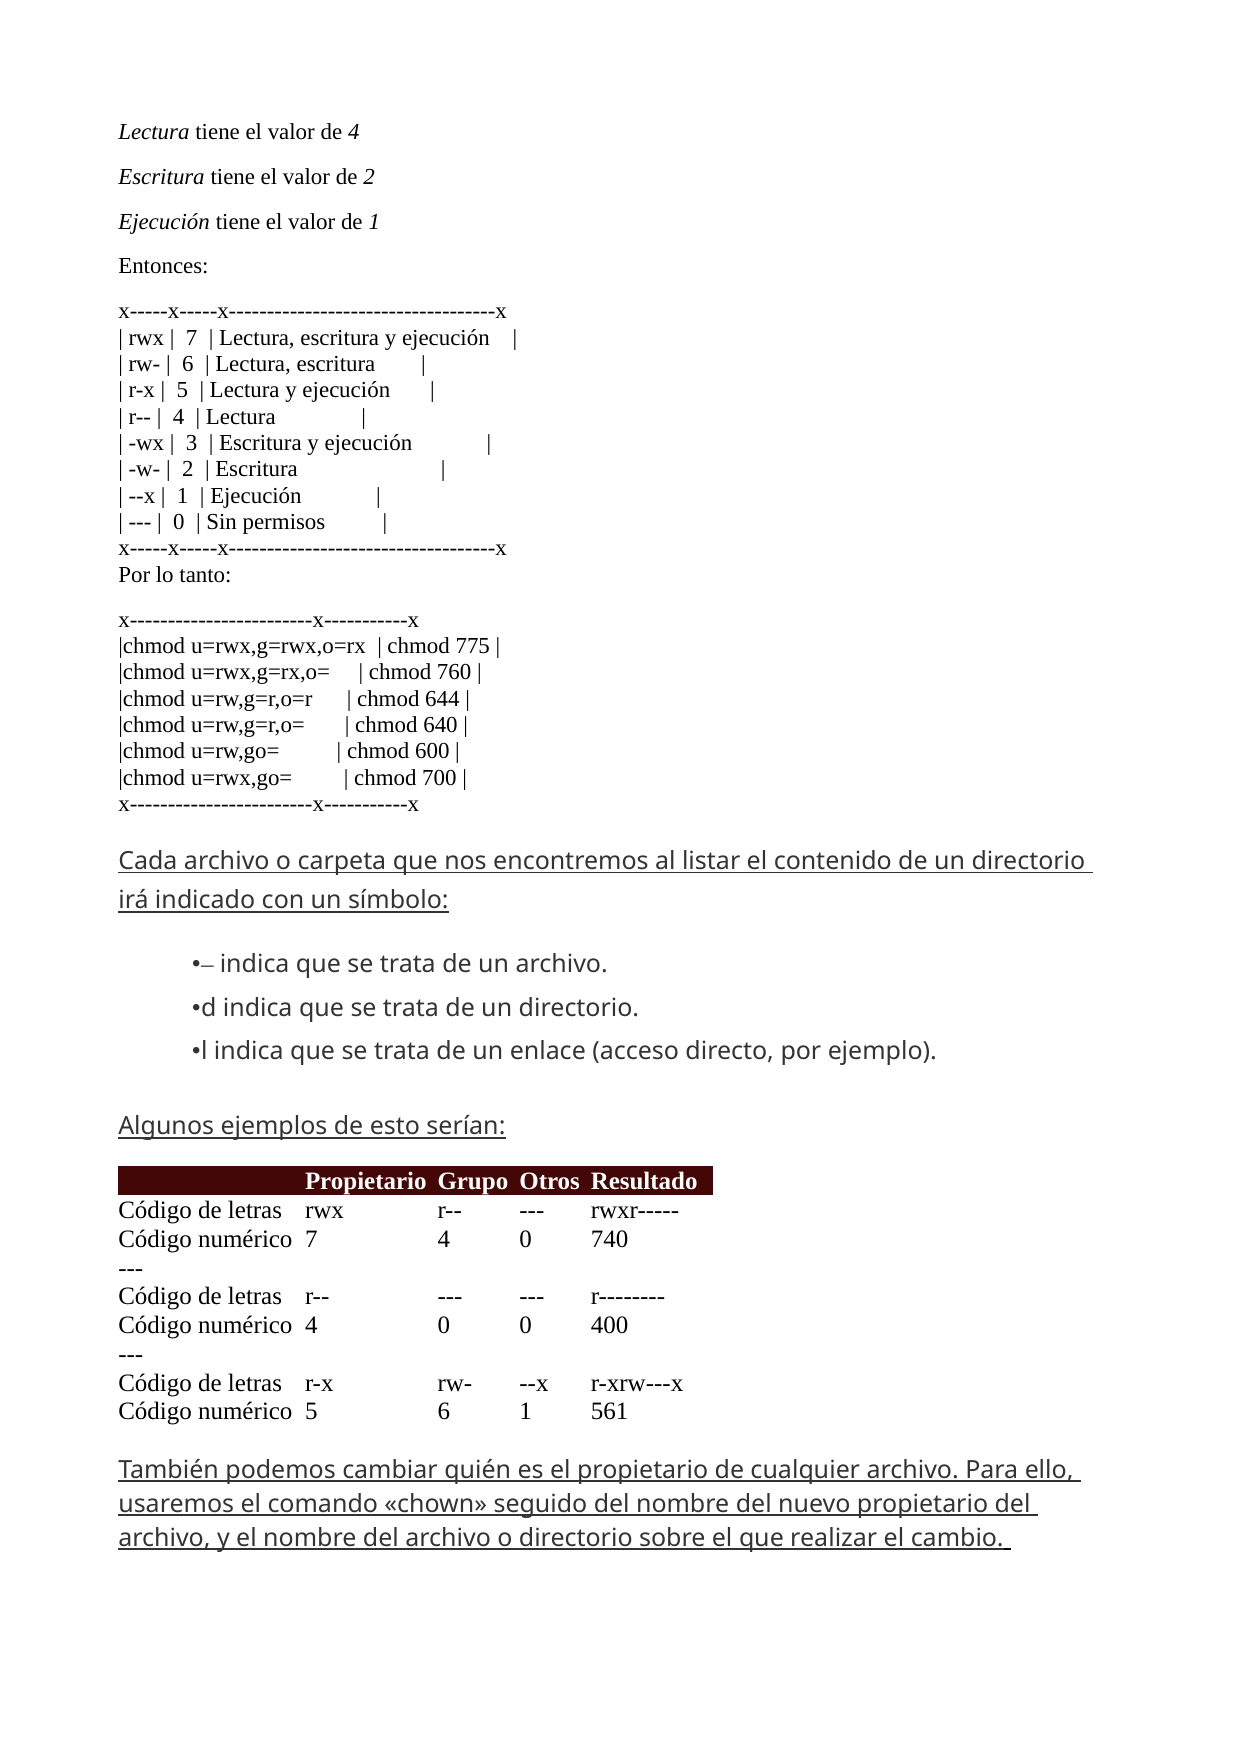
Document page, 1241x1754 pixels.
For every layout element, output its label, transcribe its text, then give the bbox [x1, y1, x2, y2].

table_header Propietario [305, 1166, 437, 1195]
table_cell [305, 1339, 437, 1368]
table_cell 0 [437, 1310, 519, 1339]
table_cell 561 [591, 1396, 713, 1425]
text | r-x | 5 | Lectura y ejecución | [118, 376, 1122, 403]
table_cell --x [519, 1368, 591, 1396]
table_header Resultado [591, 1166, 713, 1195]
table_header Grupo [437, 1166, 519, 1195]
table_cell 1 [519, 1396, 591, 1425]
table_cell Código numérico [118, 1224, 305, 1253]
table_cell 0 [519, 1224, 591, 1253]
table_cell 6 [437, 1396, 519, 1425]
table_header [118, 1166, 305, 1195]
text |chmod u=rwx,g=rx,o= | chmod 760 | [118, 658, 1122, 685]
table_cell [305, 1253, 437, 1281]
text x-----x-----x-----------------------------------x [118, 534, 1122, 561]
list d indica que se trata de un directorio. [118, 979, 1122, 1023]
text | -w- | 2 | Escritura | [118, 455, 1122, 482]
text | rw- | 6 | Lectura, escritura | [118, 350, 1122, 376]
table_cell [519, 1339, 591, 1368]
text Algunos ejemplos de esto serían: [118, 1108, 1122, 1142]
table_cell 7 [305, 1224, 437, 1253]
table_cell rwx [305, 1195, 437, 1224]
text | -wx | 3 | Escritura y ejecución | [118, 429, 1122, 455]
text |chmod u=rwx,g=rwx,o=rx | chmod 775 | [118, 632, 1122, 658]
table_cell r-xrw---x [591, 1368, 713, 1396]
table_cell rwxr----- [591, 1195, 713, 1224]
table_cell [519, 1253, 591, 1281]
text También podemos cambiar quién es el propietario de cualquier archivo. Para ello, usaremos el comando «chown» seguido del nombre del nuevo propietario del archivo, y el nombre del archivo o directorio sobre el que realizar el cambio. [118, 1452, 1122, 1554]
text x------------------------x-----------x [118, 790, 1122, 816]
table_cell --- [519, 1281, 591, 1310]
table_cell 4 [437, 1224, 519, 1253]
table_cell [437, 1339, 519, 1368]
table_cell --- [437, 1281, 519, 1310]
text | rwx | 7 | Lectura, escritura y ejecución | [118, 324, 1122, 350]
text x-----x-----x-----------------------------------x [118, 297, 1122, 324]
text |chmod u=rw,go= | chmod 600 | [118, 737, 1122, 764]
table_cell --- [519, 1195, 591, 1224]
table_cell Código numérico [118, 1310, 305, 1339]
text |chmod u=rw,g=r,o= | chmod 640 | [118, 711, 1122, 737]
table_cell r-x [305, 1368, 437, 1396]
text | r-- | 4 | Lectura | [118, 403, 1122, 429]
table_cell Código de letras [118, 1195, 305, 1224]
table_cell r-------- [591, 1281, 713, 1310]
text Lectura tiene el valor de 4 Escritura tiene el valor de 2 Ejecución tiene el valor de 1 [118, 118, 1122, 234]
text Cada archivo o carpeta que nos encontremos al listar el contenido de un directorio irá indicado con un símbolo: [118, 843, 1122, 916]
table_cell Código de letras [118, 1281, 305, 1310]
table_cell 400 [591, 1310, 713, 1339]
table_cell [591, 1253, 713, 1281]
text Entonces: [118, 252, 1122, 279]
list l indica que se trata de un enlace (acceso directo, por ejemplo). [118, 1023, 1122, 1067]
text | --x | 1 | Ejecución | [118, 482, 1122, 508]
table_cell --- [118, 1339, 305, 1368]
table_cell 5 [305, 1396, 437, 1425]
text x------------------------x-----------x [118, 606, 1122, 632]
text Por lo tanto: [118, 561, 1122, 587]
text | --- | 0 | Sin permisos | [118, 508, 1122, 534]
table_cell Código de letras [118, 1368, 305, 1396]
table_cell r-- [305, 1281, 437, 1310]
table_cell [437, 1253, 519, 1281]
list – indica que se trata de un archivo. [118, 936, 1122, 979]
table_cell [591, 1339, 713, 1368]
text |chmod u=rwx,go= | chmod 700 | [118, 764, 1122, 790]
text |chmod u=rw,g=r,o=r | chmod 644 | [118, 685, 1122, 711]
table_header Otros [519, 1166, 591, 1195]
table_cell 4 [305, 1310, 437, 1339]
table_cell r-- [437, 1195, 519, 1224]
table_cell 740 [591, 1224, 713, 1253]
table_cell Código numérico [118, 1396, 305, 1425]
table_cell --- [118, 1253, 305, 1281]
table_cell rw- [437, 1368, 519, 1396]
table_cell 0 [519, 1310, 591, 1339]
